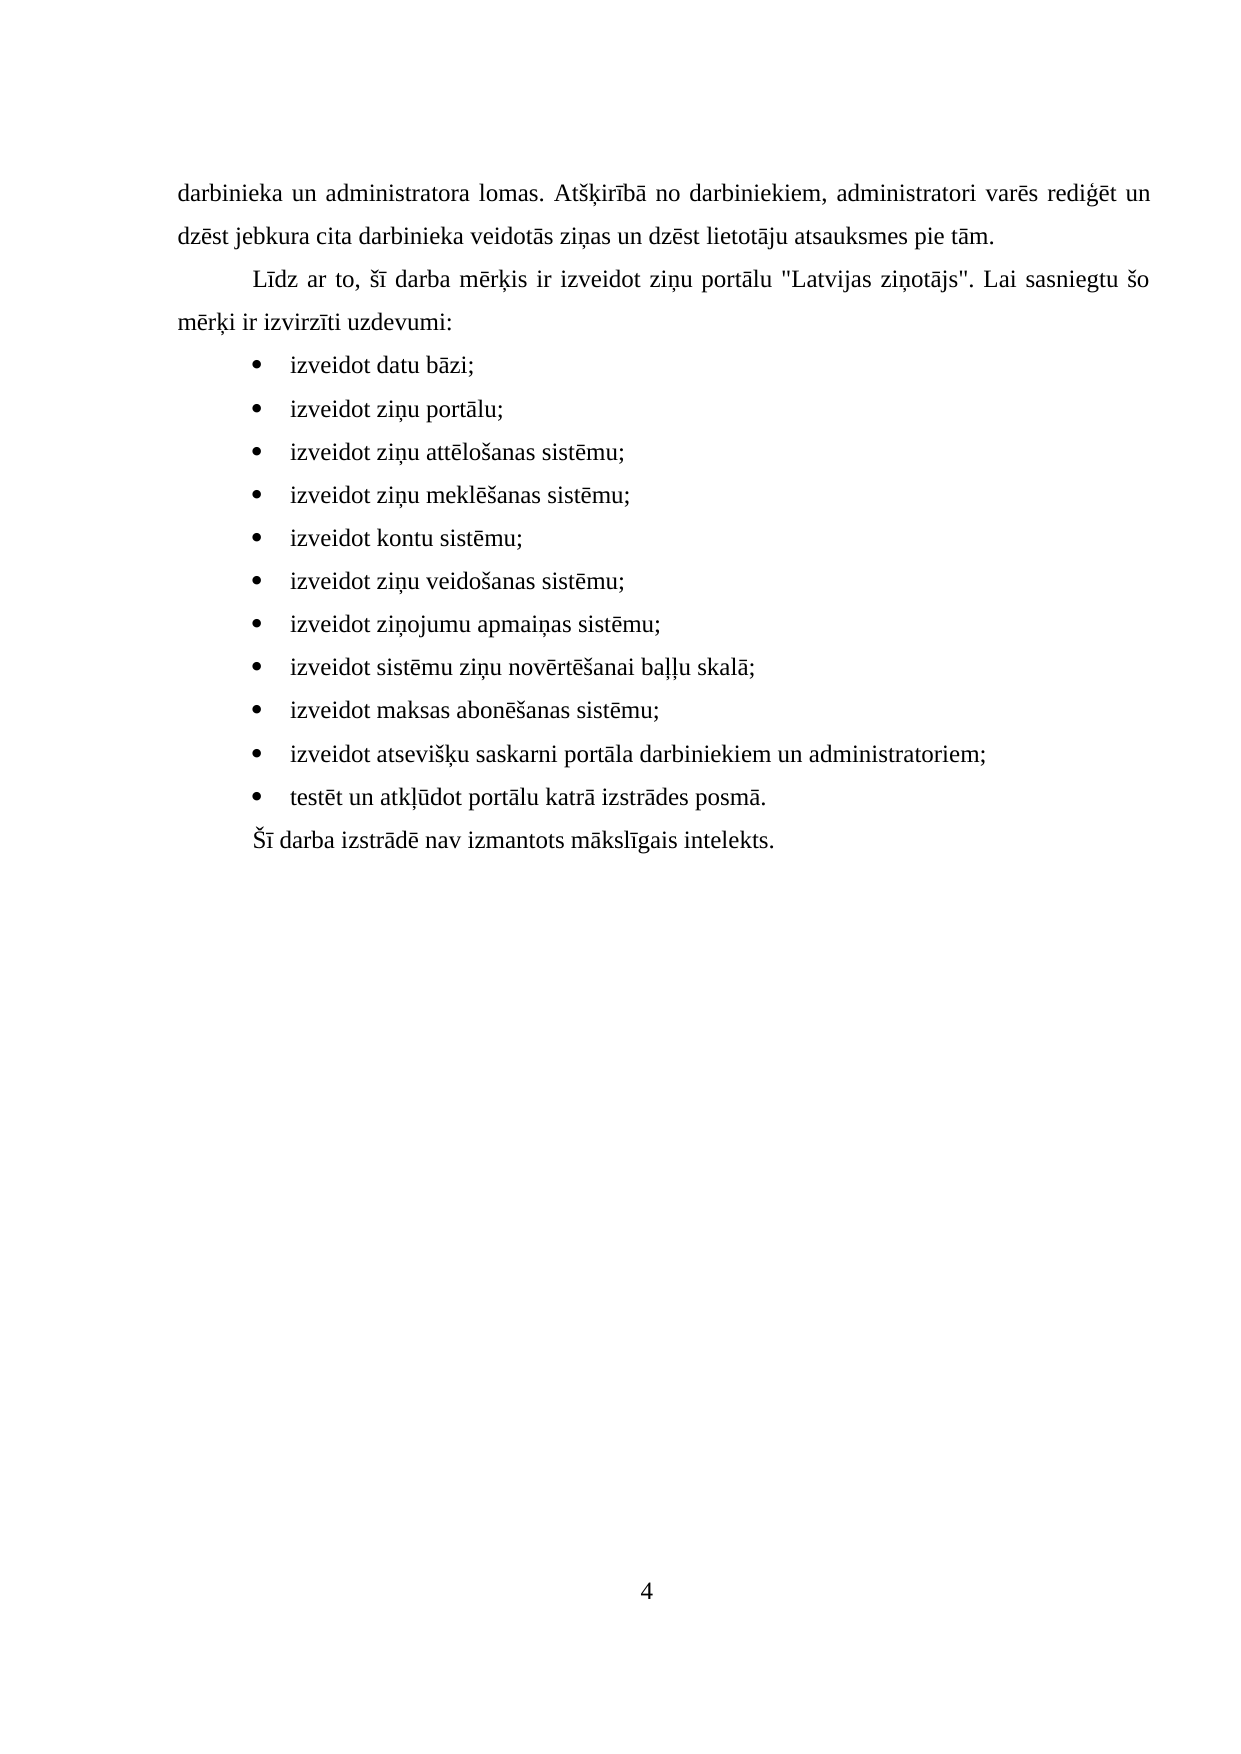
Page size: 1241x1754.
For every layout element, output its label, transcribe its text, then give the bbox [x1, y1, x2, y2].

list izveidot ziņojumu apmaiņas sistēmu; [252, 609, 1152, 638]
list izveidot ziņu attēlošanas sistēmu; [252, 437, 1152, 466]
text Šī darba izstrādē nav izmantots mākslīgais intelekts. [177, 825, 1152, 854]
list izveidot ziņu meklēšanas sistēmu; [252, 480, 1152, 509]
list izveidot maksas abonēšanas sistēmu; [252, 696, 1152, 724]
list izveidot ziņu portālu; [252, 394, 1152, 422]
list izveidot sistēmu ziņu novērtēšanai baļļu skalā; [252, 652, 1152, 681]
text Līdz ar to, šī darba mērķis ir izveidot ziņu portālu "Latvijas ziņotājs". Lai sasniegtu šo mērķi ir izvirzīti uzdevumi: [177, 264, 1152, 336]
text darbinieka un administratora lomas. Atšķirībā no darbiniekiem, administratori varēs rediģēt un dzēst jebkura cita darbinieka veidotās ziņas un dzēst lietotāju atsauksmes pie tām. [177, 178, 1152, 250]
list izveidot ziņu veidošanas sistēmu; [252, 566, 1152, 595]
list izveidot kontu sistēmu; [252, 523, 1152, 552]
list testēt un atkļūdot portālu katrā izstrādes posmā. [252, 782, 1152, 811]
list izveidot datu bāzi; [252, 351, 1152, 379]
list izveidot atsevišķu saskarni portāla darbiniekiem un administratoriem; [252, 739, 1152, 767]
